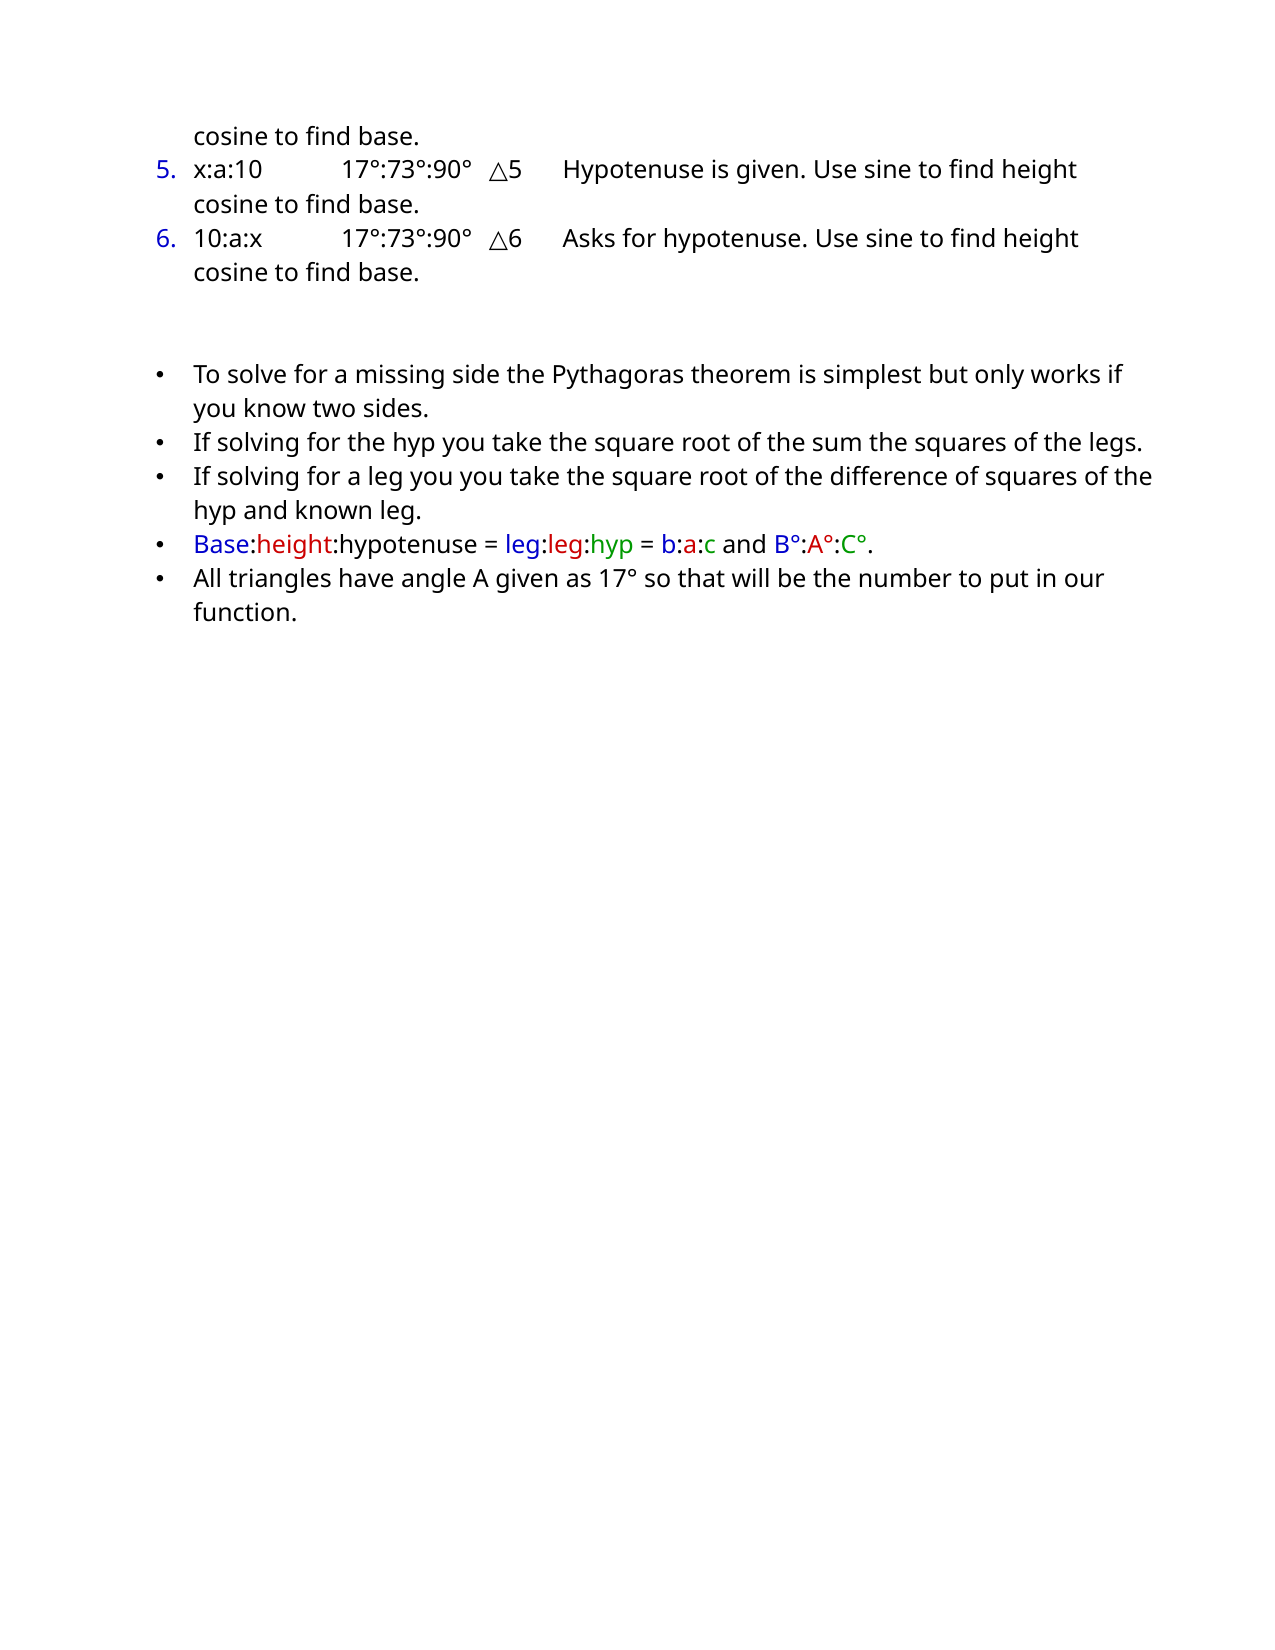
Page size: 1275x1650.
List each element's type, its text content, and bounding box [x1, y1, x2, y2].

list All triangles have angle A given as 17° so that will be the number to put in our function. [156, 561, 1157, 629]
list 10:a:x 17°:73°:90° △6 Asks for hypotenuse. Use sine to find height cosine to find base. [156, 220, 1157, 288]
list If solving for the hyp you take the square root of the sum the squares of the legs. [156, 425, 1157, 459]
list To solve for a missing side the Pythagoras theorem is simplest but only works if you know two sides. [156, 357, 1157, 425]
list Base:height:hypotenuse = leg:leg:hyp = b:a:c and B°:A°:C°. [156, 527, 1157, 561]
list cosine to find base. [156, 118, 1157, 152]
list If solving for a leg you you take the square root of the difference of squares of the hyp and known leg. [156, 459, 1157, 527]
list x:a:10 17°:73°:90° △5 Hypotenuse is given. Use sine to find height cosine to find base. [156, 152, 1157, 220]
